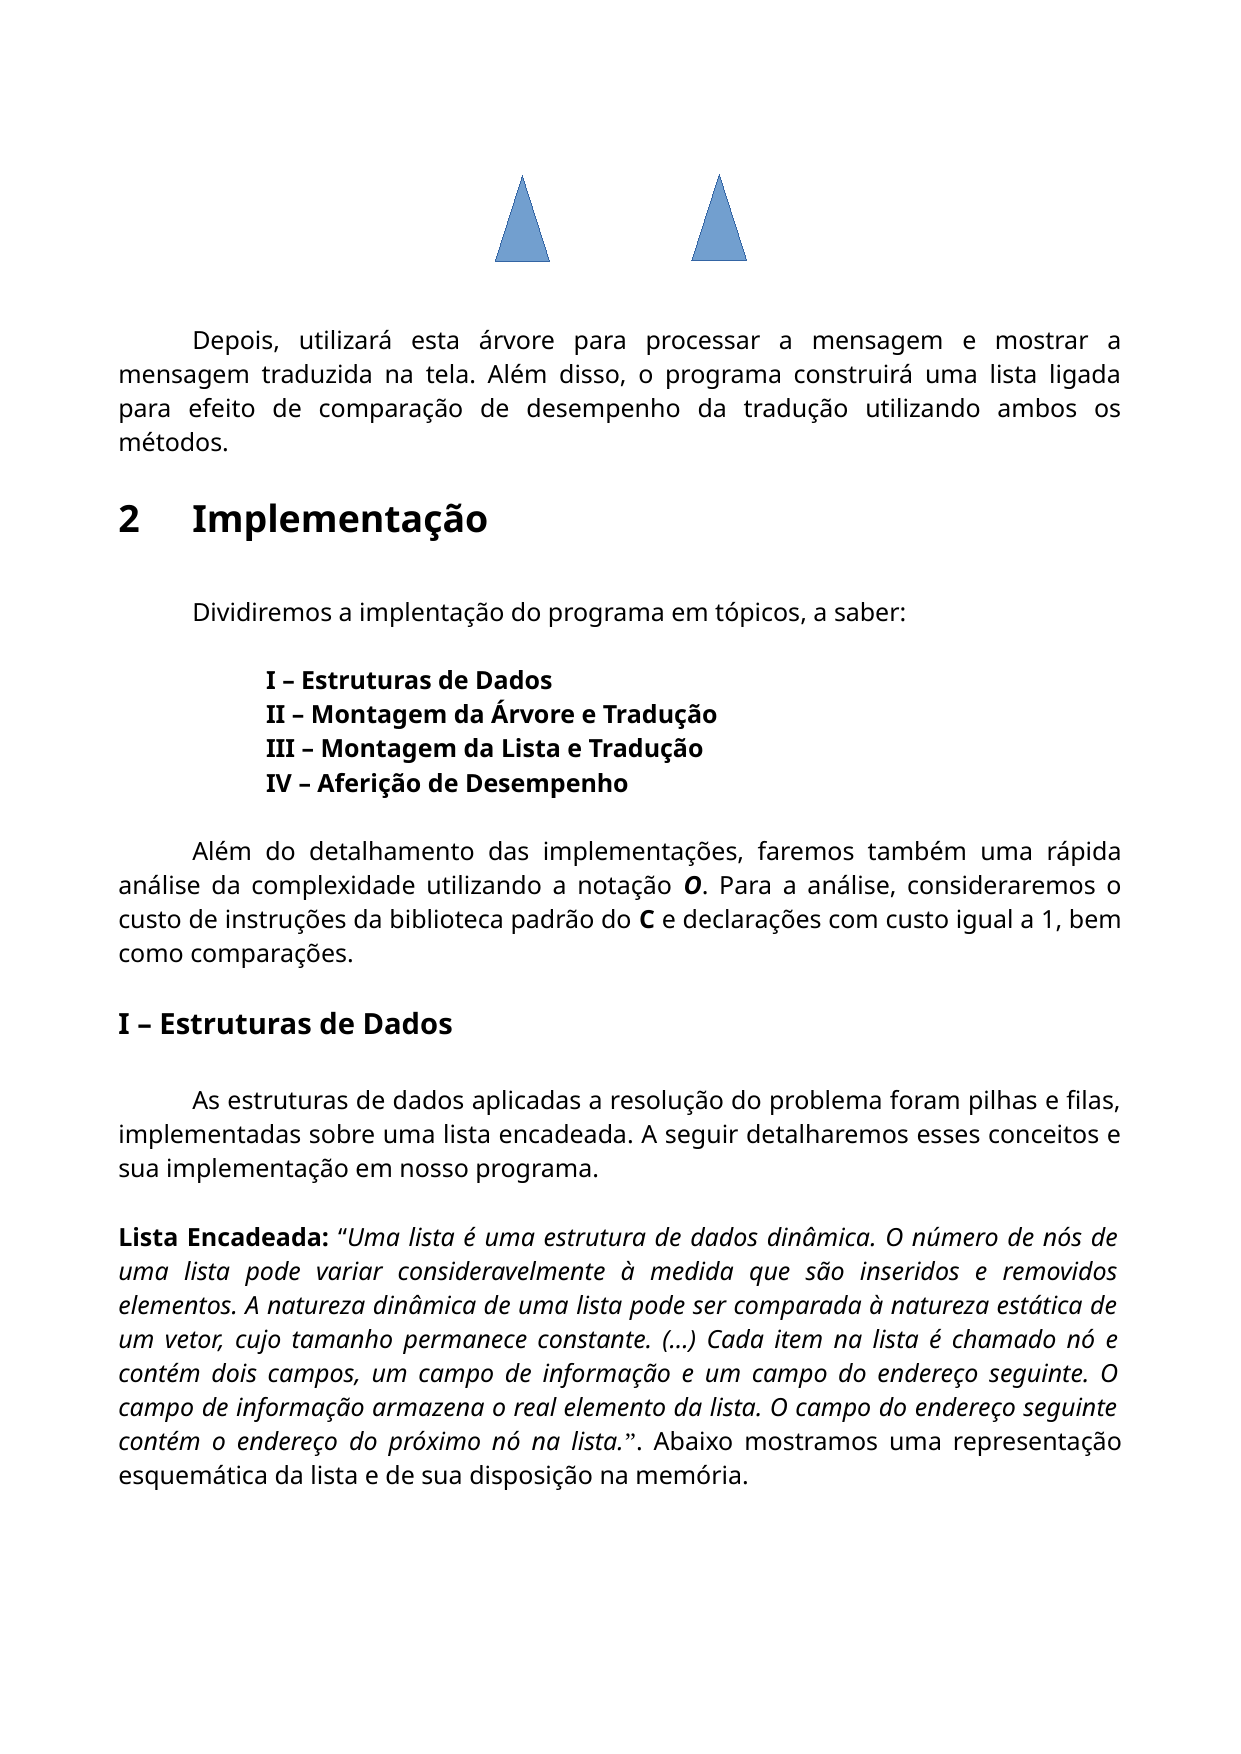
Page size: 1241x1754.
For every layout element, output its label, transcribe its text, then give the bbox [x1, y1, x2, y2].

text I – Estruturas de Dados [118, 1004, 1122, 1043]
text III – Montagem da Lista e Tradução [118, 731, 1122, 765]
text Dividiremos a implentação do programa em tópicos, a saber: [118, 595, 1122, 629]
text As estruturas de dados aplicadas a resolução do problema foram pilhas e filas, implementadas sobre uma lista encadeada. A seguir detalharemos esses conceitos e sua implementação em nosso programa. [118, 1083, 1122, 1185]
text Além do detalhamento das implementações, faremos também uma rápida análise da complexidade utilizando a notação O. Para a análise, consideraremos o custo de instruções da biblioteca padrão do C e declarações com custo igual a 1, bem como comparações. [118, 833, 1122, 969]
text I – Estruturas de Dados [118, 663, 1122, 697]
text 2 Implementação [118, 493, 1122, 544]
text II – Montagem da Árvore e Tradução [118, 697, 1122, 731]
text Depois, utilizará esta árvore para processar a mensagem e mostrar a mensagem traduzida na tela. Além disso, o programa construirá uma lista ligada para efeito de comparação de desempenho da tradução utilizando ambos os métodos. [118, 322, 1122, 459]
text Lista Encadeada: “Uma lista é uma estrutura de dados dinâmica. O número de nós de uma lista pode variar consideravelmente à medida que são inseridos e removidos elementos. A natureza dinâmica de uma lista pode ser comparada à natureza estática de um vetor, cujo tamanho permanece constante. (…) Cada item na lista é chamado nó e contém dois campos, um campo de informação e um campo do endereço seguinte. O campo de informação armazena o real elemento da lista. O campo do endereço seguinte contém o endereço do próximo nó na lista.”. Abaixo mostramos uma representação esquemática da lista e de sua disposição na memória. [118, 1219, 1122, 1492]
text IV – Aferição de Desempenho [118, 765, 1122, 799]
